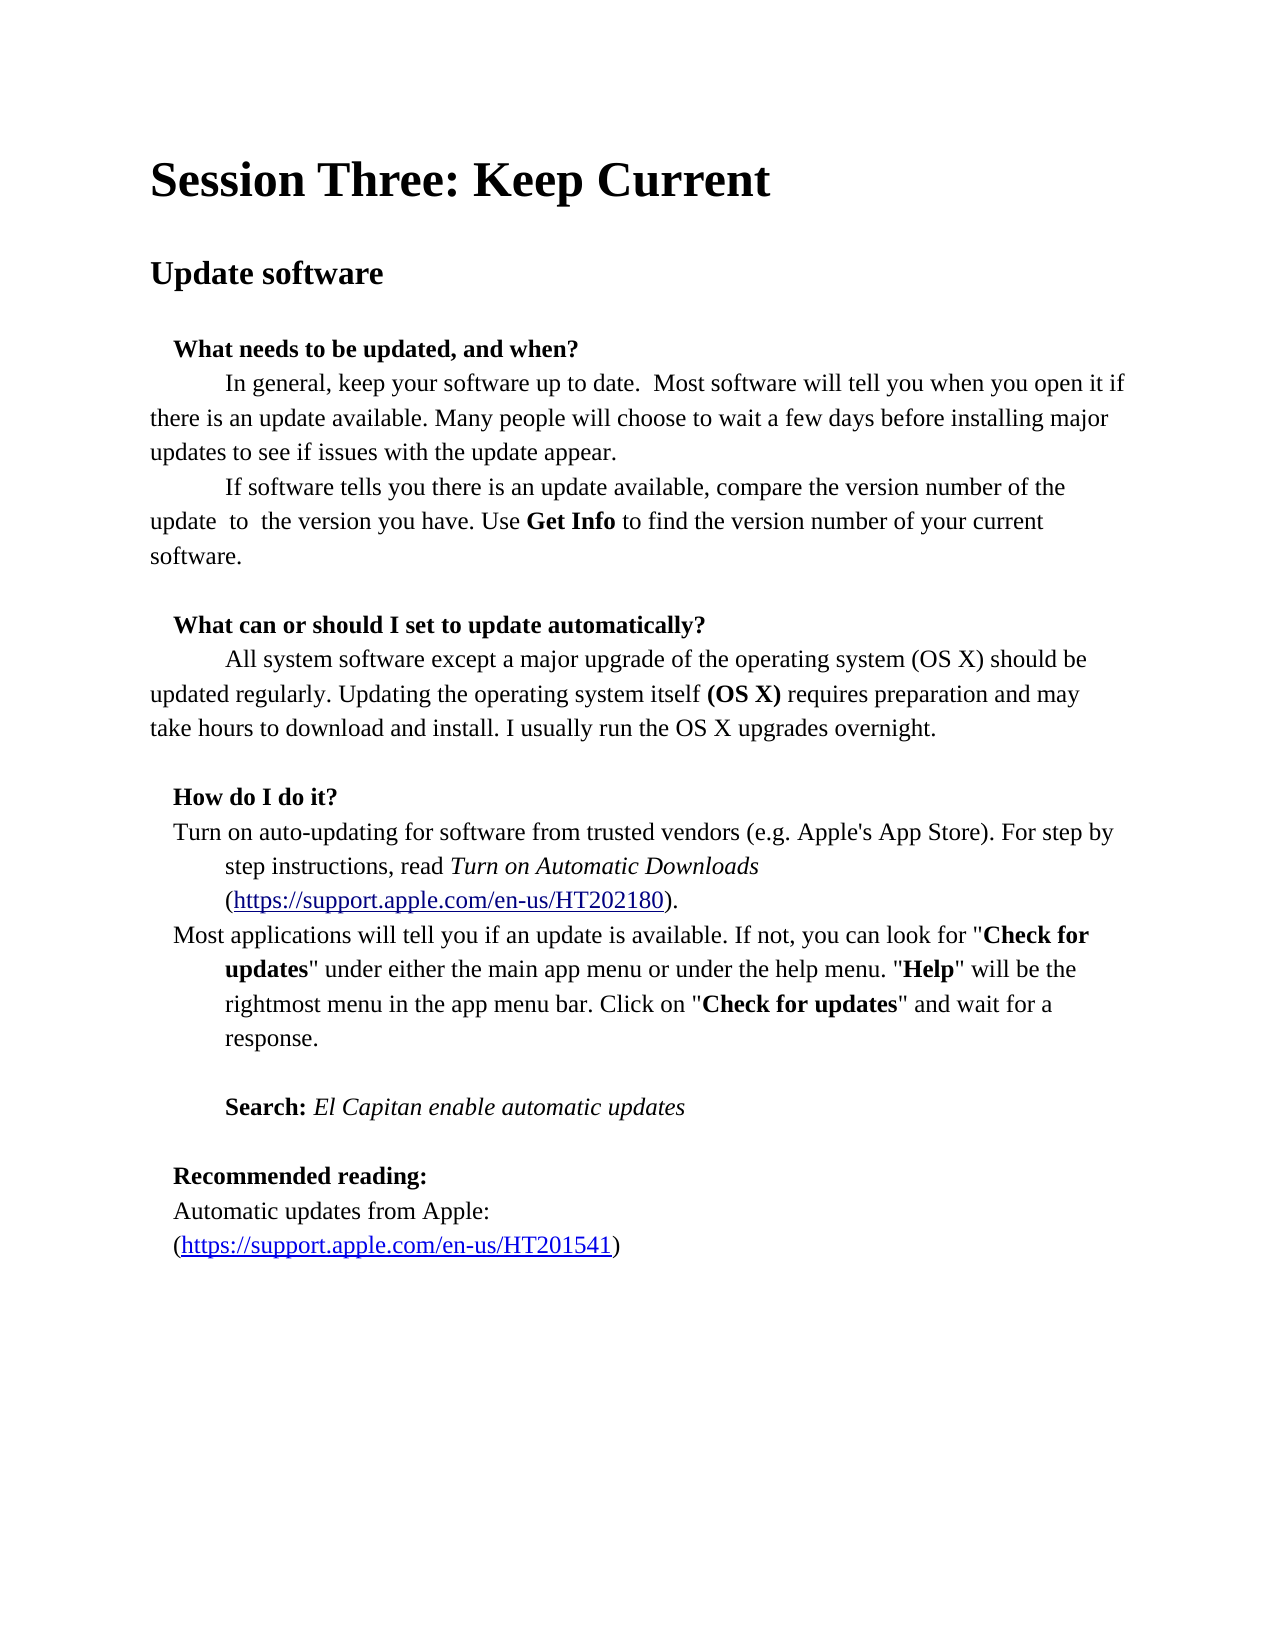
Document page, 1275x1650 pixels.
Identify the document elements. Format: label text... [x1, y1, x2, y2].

text How do I do it? [173, 782, 1125, 811]
text If software tells you there is an update available, compare the version number of the update to the version you have. Use Get Info to find the version number of your current software. [150, 472, 1125, 569]
text Search: El Capitan enable automatic updates [150, 1092, 1125, 1121]
text Session Three: Keep Current [150, 150, 1125, 207]
text What needs to be updated, and when? [173, 334, 1125, 363]
text In general, keep your software up to date. Most software will tell you when you open it if there is an update available. Many people will choose to wait a few days before installing major updates to see if issues with the update appear. [150, 368, 1125, 466]
text (https://support.apple.com/en-us/HT202180). [173, 886, 1125, 914]
text (https://support.apple.com/en-us/HT201541) [173, 1230, 1125, 1259]
text Turn on auto-updating for software from trusted vendors (e.g. Apple's App Store). For step by step instructions, read Turn on Automatic Downloads [173, 817, 1125, 880]
text Most applications will tell you if an update is available. If not, you can look for "Check for updates" under either the main app menu or under the help menu. "Help" will be the rightmost menu in the app menu bar. Click on "Check for updates" and wait for a response. [173, 920, 1125, 1052]
text What can or should I set to update automatically? [173, 610, 1125, 638]
text Automatic updates from Apple: [173, 1196, 1125, 1224]
text Update software [150, 253, 1125, 292]
text Recommended reading: [173, 1161, 1125, 1190]
text All system software except a major upgrade of the operating system (OS X) should be updated regularly. Updating the operating system itself (OS X) requires preparation and may take hours to download and install. I usually run the OS X upgrades overnight. [150, 644, 1125, 742]
